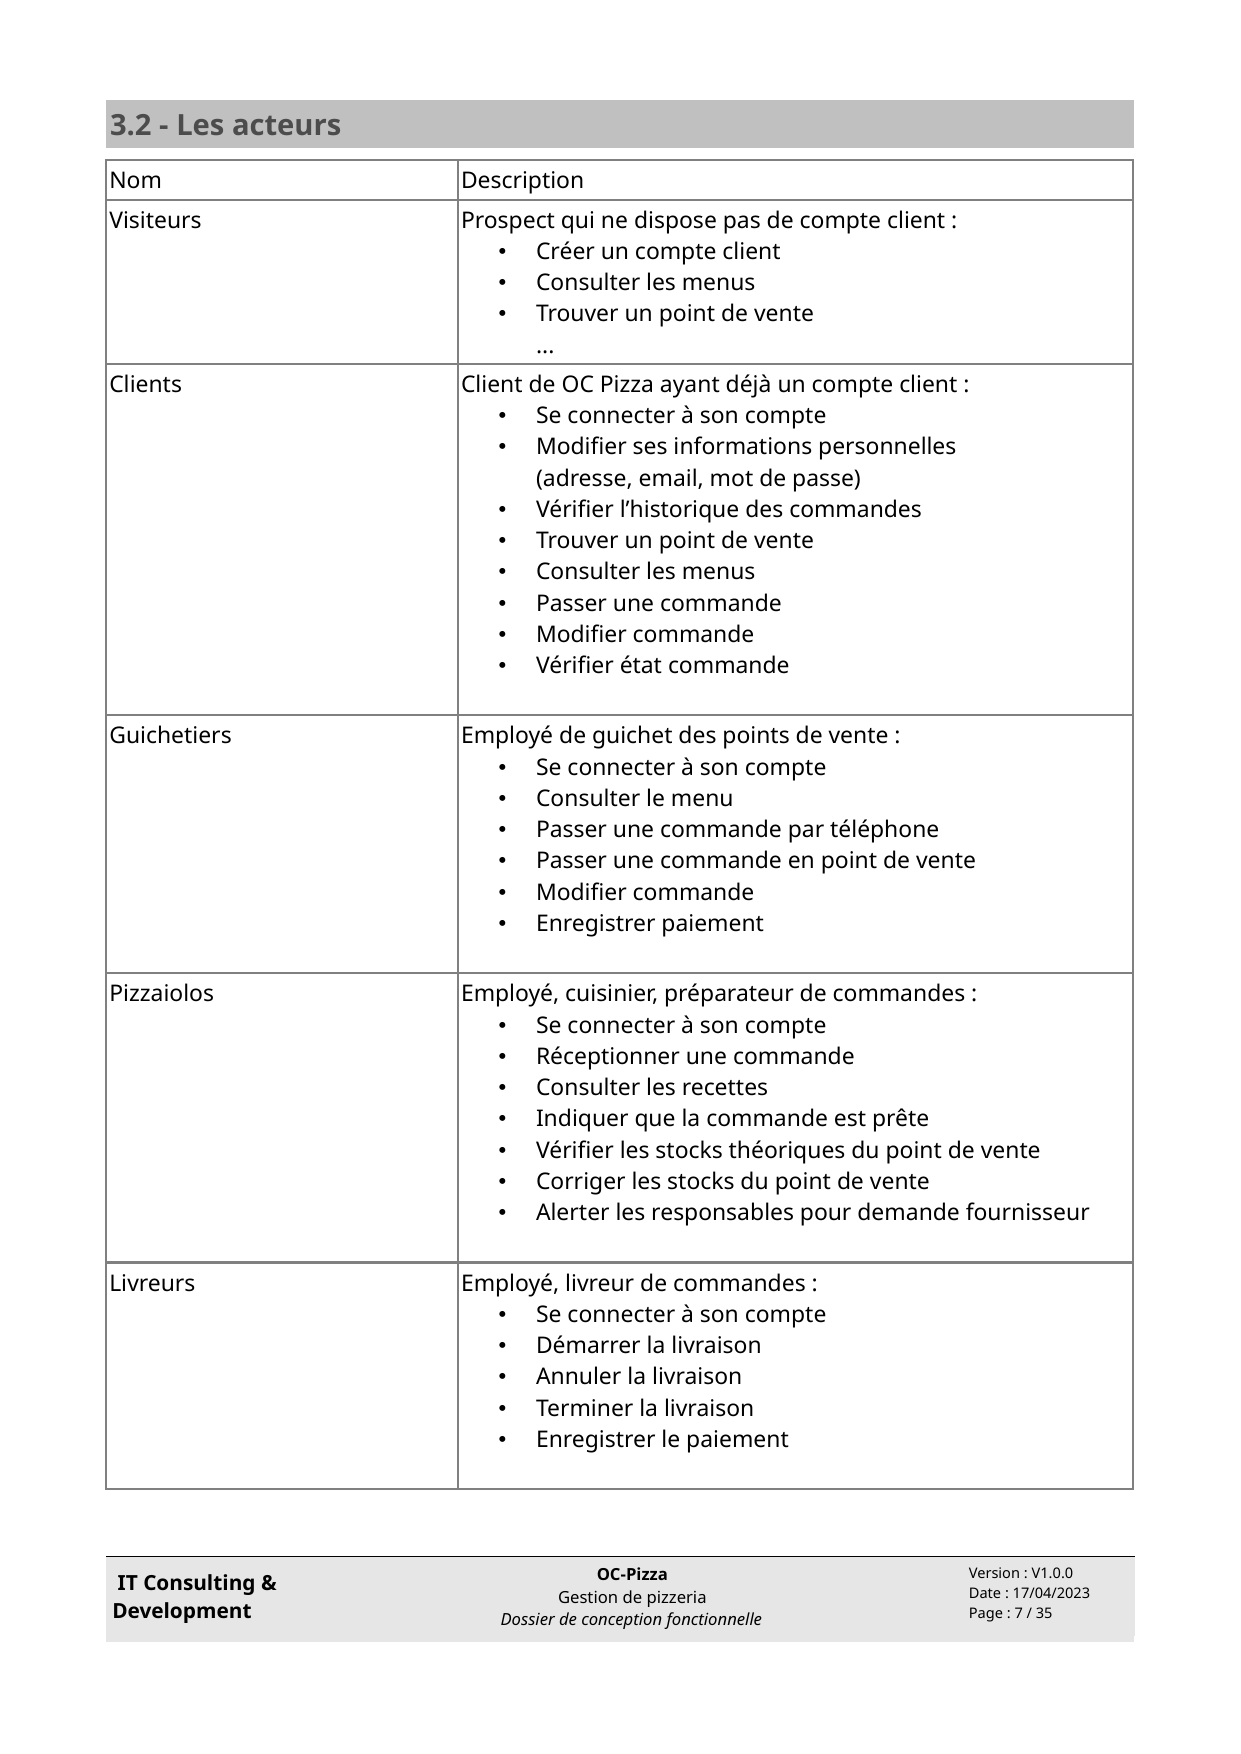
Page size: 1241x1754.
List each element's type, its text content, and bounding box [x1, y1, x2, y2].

table_cell Prospect qui ne dispose pas de compte client : Créer un compte client Consulter les menus Trouver un point de vente ... [459, 201, 1132, 363]
table_cell Employé de guichet des points de vente : Se connecter à son compte Consulter le menu Passer une commande par téléphone Passer une commande en point de vente Modifier commande Enregistrer paiement [459, 716, 1132, 972]
table_cell Employé, livreur de commandes : Se connecter à son compte Démarrer la livraison Annuler la livraison Terminer la livraison Enregistrer le paiement [459, 1264, 1132, 1488]
table_cell Employé, cuisinier, préparateur de commandes : Se connecter à son compte Réceptionner une commande Consulter les recettes Indiquer que la commande est prête Vérifier les stocks théoriques du point de vente Corriger les stocks du point de vente Alerter les responsables pour demande fournisseur [459, 974, 1132, 1261]
table_header Nom [107, 161, 457, 198]
table_cell Livreurs [107, 1264, 457, 1488]
table_cell Pizzaiolos [107, 974, 457, 1261]
table_header Description [459, 161, 1132, 198]
table_cell Clients [107, 365, 457, 714]
subtitle Les acteurs [107, 101, 1133, 147]
table_cell Visiteurs [107, 201, 457, 363]
table_cell Guichetiers [107, 716, 457, 972]
table_cell Client de OC Pizza ayant déjà un compte client : Se connecter à son compte Modifier ses informations personnelles (adresse, email, mot de passe) Vérifier l’historique des commandes Trouver un point de vente Consulter les menus Passer une commande Modifier commande Vérifier état commande [459, 365, 1132, 714]
